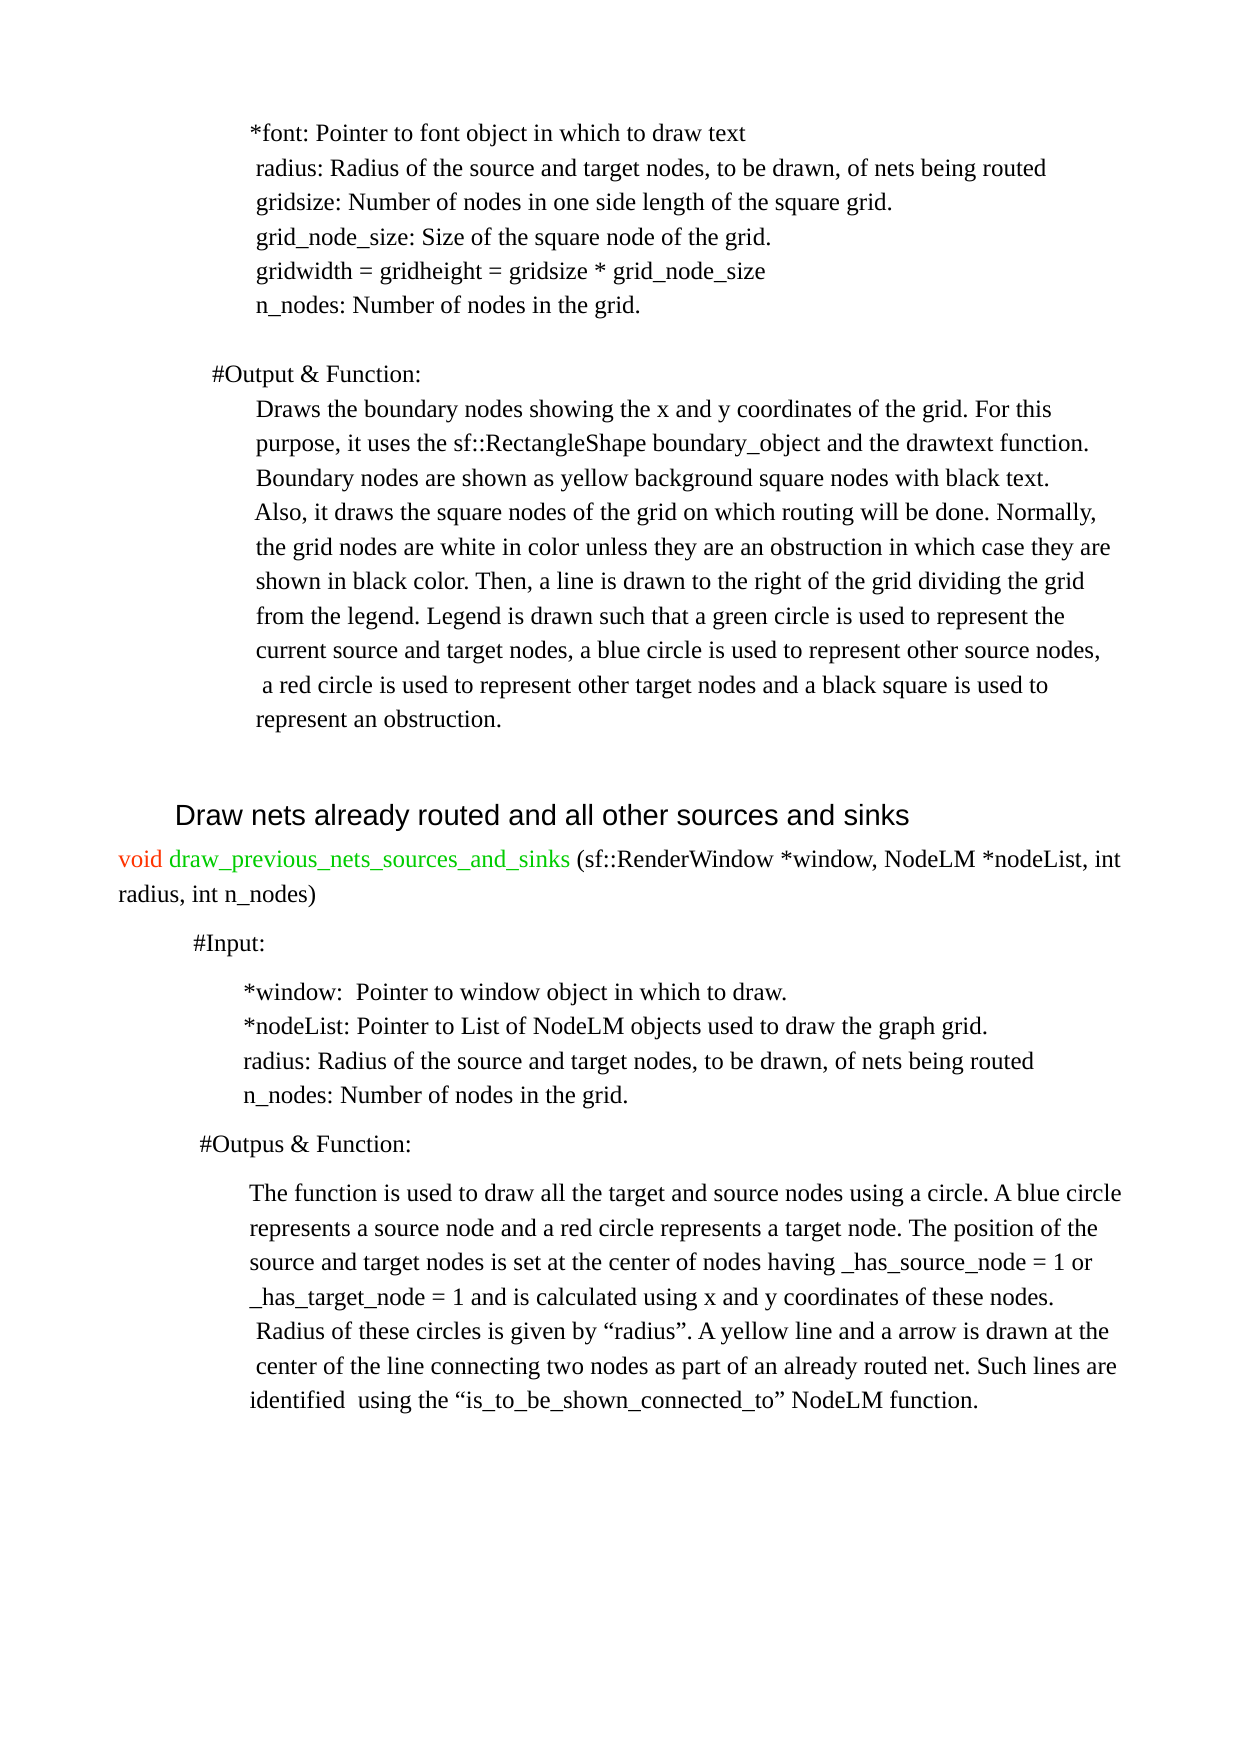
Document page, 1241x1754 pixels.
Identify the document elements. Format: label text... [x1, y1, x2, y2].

subtitle Draw nets already routed and all other sources and sinks [118, 798, 1122, 832]
text void draw_previous_nets_sources_and_sinks (sf::RenderWindow *window, NodeLM *nodeList, int radius, int n_nodes) [118, 844, 1122, 907]
text current source and target nodes, a blue circle is used to represent other source nodes, [118, 635, 1122, 664]
text shown in black color. Then, a line is drawn to the right of the grid dividing the grid [118, 566, 1122, 595]
text represents a source node and a red circle represents a target node. The position of the [118, 1213, 1122, 1242]
text #Outpus & Function: [118, 1129, 1122, 1158]
text radius: Radius of the source and target nodes, to be drawn, of nets being routed [118, 1046, 1122, 1074]
text gridwidth = gridheight = gridsize * grid_node_size [118, 256, 1122, 285]
text a red circle is used to represent other target nodes and a black square is used to [118, 670, 1122, 698]
text Draws the boundary nodes showing the x and y coordinates of the grid. For this [118, 394, 1122, 423]
text *window: Pointer to window object in which to draw. [118, 977, 1122, 1006]
text *font: Pointer to font object in which to draw text [118, 118, 1122, 147]
text source and target nodes is set at the center of nodes having _has_source_node = 1 or [118, 1247, 1122, 1276]
text the grid nodes are white in color unless they are an obstruction in which case they are [118, 532, 1122, 561]
text Boundary nodes are shown as yellow background square nodes with black text. [118, 463, 1122, 492]
text center of the line connecting two nodes as part of an already routed net. Such lines are [118, 1351, 1122, 1379]
text *nodeList: Pointer to List of NodeLM objects used to draw the graph grid. [118, 1011, 1122, 1040]
text n_nodes: Number of nodes in the grid. [118, 291, 1122, 319]
text _has_target_node = 1 and is calculated using x and y coordinates of these nodes. [118, 1282, 1122, 1311]
text gridsize: Number of nodes in one side length of the square grid. [118, 187, 1122, 216]
text from the legend. Legend is drawn such that a green circle is used to represent the [118, 601, 1122, 629]
text represent an obstruction. [118, 704, 1122, 733]
text radius: Radius of the source and target nodes, to be drawn, of nets being routed [118, 153, 1122, 181]
text Radius of these circles is given by “radius”. A yellow line and a arrow is drawn at the [118, 1316, 1122, 1345]
text The function is used to draw all the target and source nodes using a circle. A blue circle [118, 1178, 1122, 1207]
text n_nodes: Number of nodes in the grid. [118, 1080, 1122, 1109]
text purpose, it uses the sf::RectangleShape boundary_object and the drawtext function. [118, 428, 1122, 457]
text Also, it draws the square nodes of the grid on which routing will be done. Normally, [118, 497, 1122, 526]
text #Input: [118, 928, 1122, 957]
text grid_node_size: Size of the square node of the grid. [118, 222, 1122, 250]
text #Output & Function: [118, 359, 1122, 388]
text identified using the “is_to_be_shown_connected_to” NodeLM function. [118, 1385, 1122, 1414]
